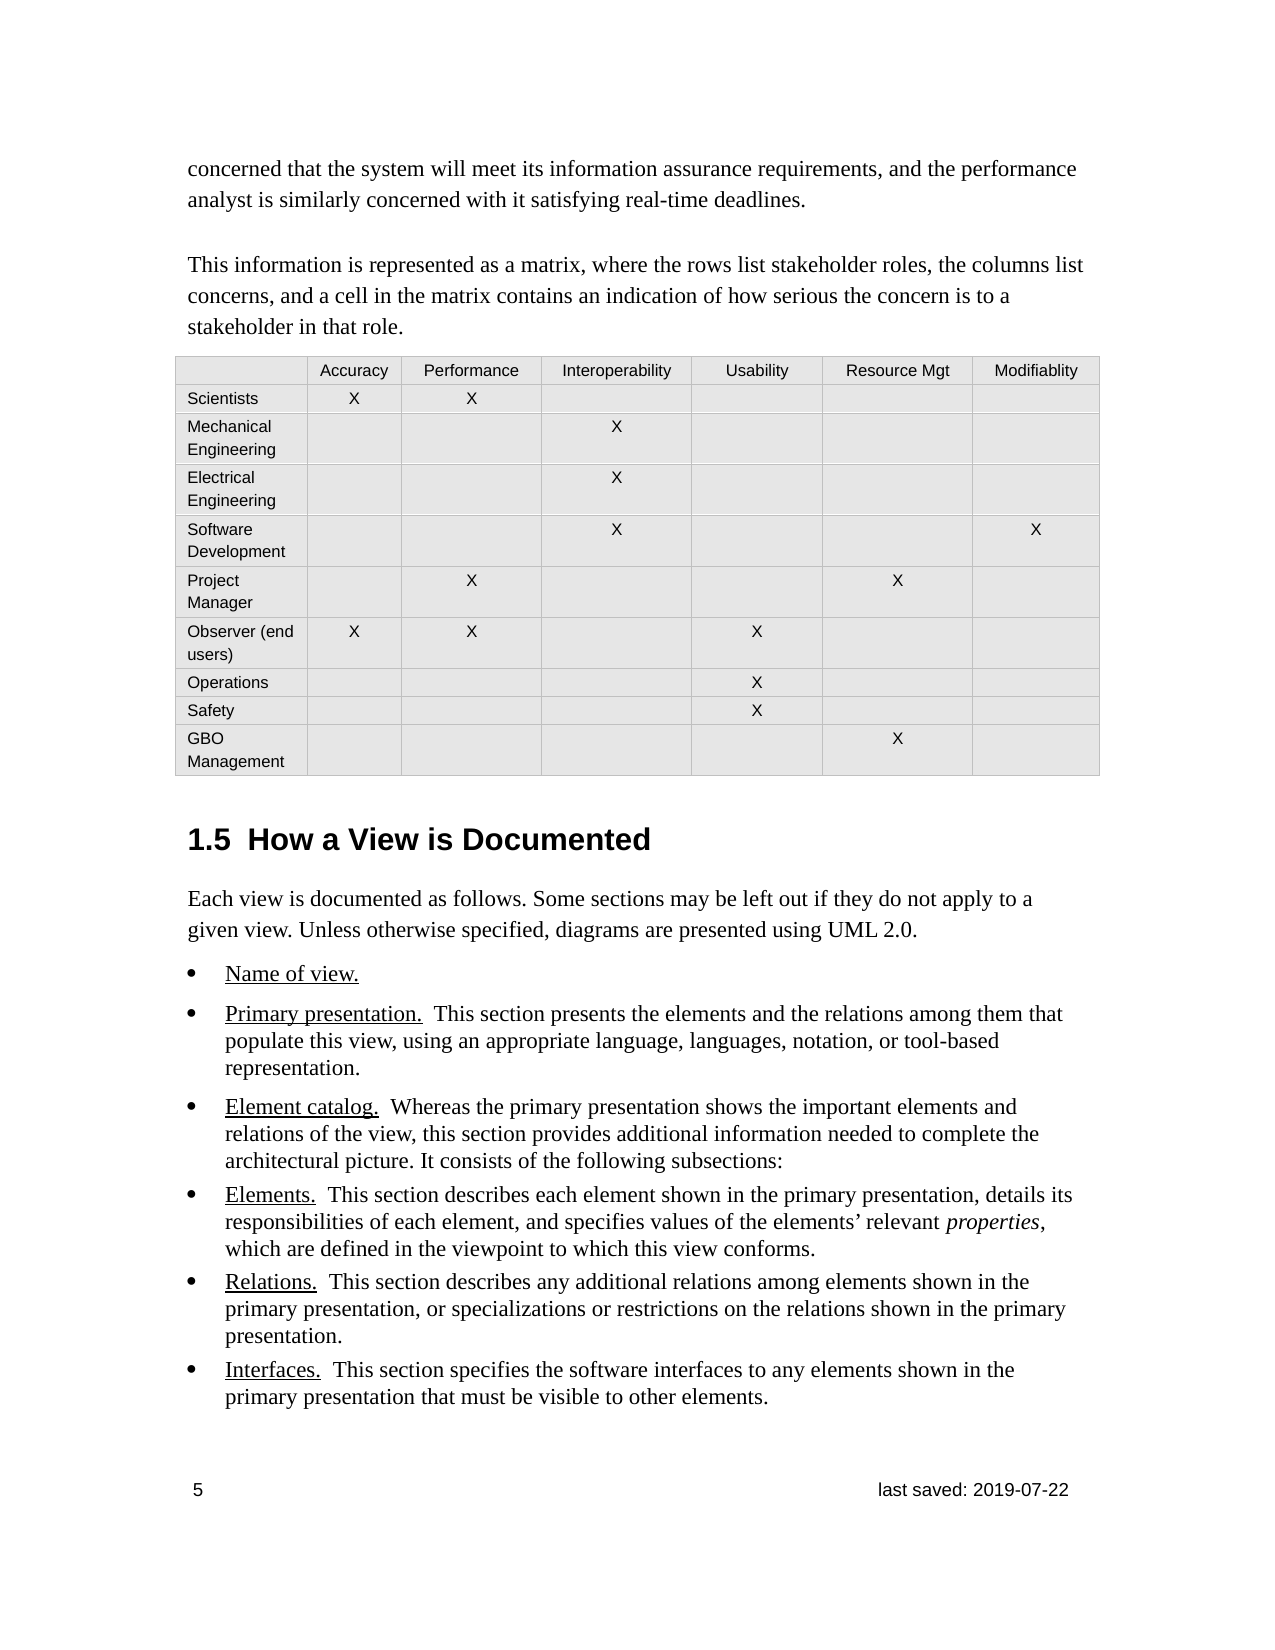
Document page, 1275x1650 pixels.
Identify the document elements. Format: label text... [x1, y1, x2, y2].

table_cell Project Manager [176, 567, 307, 617]
table_cell [542, 618, 691, 668]
table_cell X [542, 414, 691, 463]
table_cell Scientists [176, 385, 307, 412]
table_cell X [402, 567, 541, 617]
table_cell [973, 725, 1099, 775]
table_cell [542, 725, 691, 775]
table_cell [823, 618, 972, 668]
table_cell Electrical Engineering [176, 465, 307, 514]
list Primary presentation. This section presents the elements and the relations among them that populate this view, using an appropriate language, languages, notation, or tool-based representation. [187, 999, 1087, 1080]
text concerned that the system will meet its information assurance requirements, and the performance analyst is similarly concerned with it satisfying real-time deadlines. [187, 150, 1087, 212]
table_cell X [402, 385, 541, 412]
table_cell [402, 725, 541, 775]
table_cell Safety [176, 697, 307, 724]
table_cell X [823, 567, 972, 617]
table_cell [692, 516, 822, 566]
list Interfaces. This section specifies the software interfaces to any elements shown in the primary presentation that must be visible to other elements. [187, 1355, 1087, 1409]
text This information is represented as a matrix, where the rows list stakeholder roles, the columns list concerns, and a cell in the matrix contains an indication of how serious the concern is to a stakeholder in that role. [187, 246, 1087, 339]
table_cell [973, 465, 1099, 514]
list Element catalog. Whereas the primary presentation shows the important elements and relations of the view, this section provides additional information needed to complete the architectural picture. It consists of the following subsections: [187, 1093, 1087, 1174]
table_header Modifiablity [973, 357, 1099, 384]
table_cell [402, 669, 541, 696]
table_cell X [692, 618, 822, 668]
table_cell [973, 669, 1099, 696]
table_cell [692, 465, 822, 514]
table_cell Operations [176, 669, 307, 696]
table_cell X [542, 465, 691, 514]
table_cell Mechanical Engineering [176, 414, 307, 463]
table_cell X [692, 669, 822, 696]
table_cell [692, 567, 822, 617]
table_cell [823, 697, 972, 724]
table_cell [308, 725, 401, 775]
table_cell X [823, 725, 972, 775]
table_cell [308, 465, 401, 514]
table_cell [823, 669, 972, 696]
table_cell [823, 465, 972, 514]
table_cell GBO Management [176, 725, 307, 775]
list Name of view. [187, 959, 1087, 986]
table_cell [823, 414, 972, 463]
table_cell Software Development [176, 516, 307, 566]
table_cell X [308, 385, 401, 412]
list Elements. This section describes each element shown in the primary presentation, details its responsibilities of each element, and specifies values of the elements’ relevant properties, which are defined in the viewpoint to which this view conforms. [187, 1180, 1087, 1261]
table_cell X [542, 516, 691, 566]
table_cell Observer (end users) [176, 618, 307, 668]
table_cell X [402, 618, 541, 668]
table_cell X [692, 697, 822, 724]
subtitle How a View is Documented [187, 818, 1087, 857]
list Relations. This section describes any additional relations among elements shown in the primary presentation, or specializations or restrictions on the relations shown in the primary presentation. [187, 1268, 1087, 1349]
table_cell X [308, 618, 401, 668]
table_cell [542, 697, 691, 724]
table_cell [402, 516, 541, 566]
table_cell [308, 697, 401, 724]
table_cell [402, 697, 541, 724]
table_cell X [973, 516, 1099, 566]
table_header Usability [692, 357, 822, 384]
table_cell [973, 618, 1099, 668]
table_cell [692, 385, 822, 412]
table_cell [542, 567, 691, 617]
text Each view is documented as follows. Some sections may be left out if they do not apply to a given view. Unless otherwise specified, diagrams are presented using UML 2.0. [187, 880, 1087, 943]
table_cell [823, 516, 972, 566]
table_cell [308, 567, 401, 617]
table_header Accuracy [308, 357, 401, 384]
table_cell [973, 414, 1099, 463]
table_cell [542, 669, 691, 696]
table_cell [973, 385, 1099, 412]
table_cell [308, 669, 401, 696]
table_cell [308, 516, 401, 566]
table_cell [973, 567, 1099, 617]
table_cell [402, 465, 541, 514]
table_cell [973, 697, 1099, 724]
table_header Performance [402, 357, 541, 384]
table_header Resource Mgt [823, 357, 972, 384]
table_header Interoperability [542, 357, 691, 384]
table_header [176, 357, 307, 384]
table_cell [692, 414, 822, 463]
table_cell [308, 414, 401, 463]
table_cell [402, 414, 541, 463]
table_cell [542, 385, 691, 412]
table_cell [823, 385, 972, 412]
table_cell [692, 725, 822, 775]
